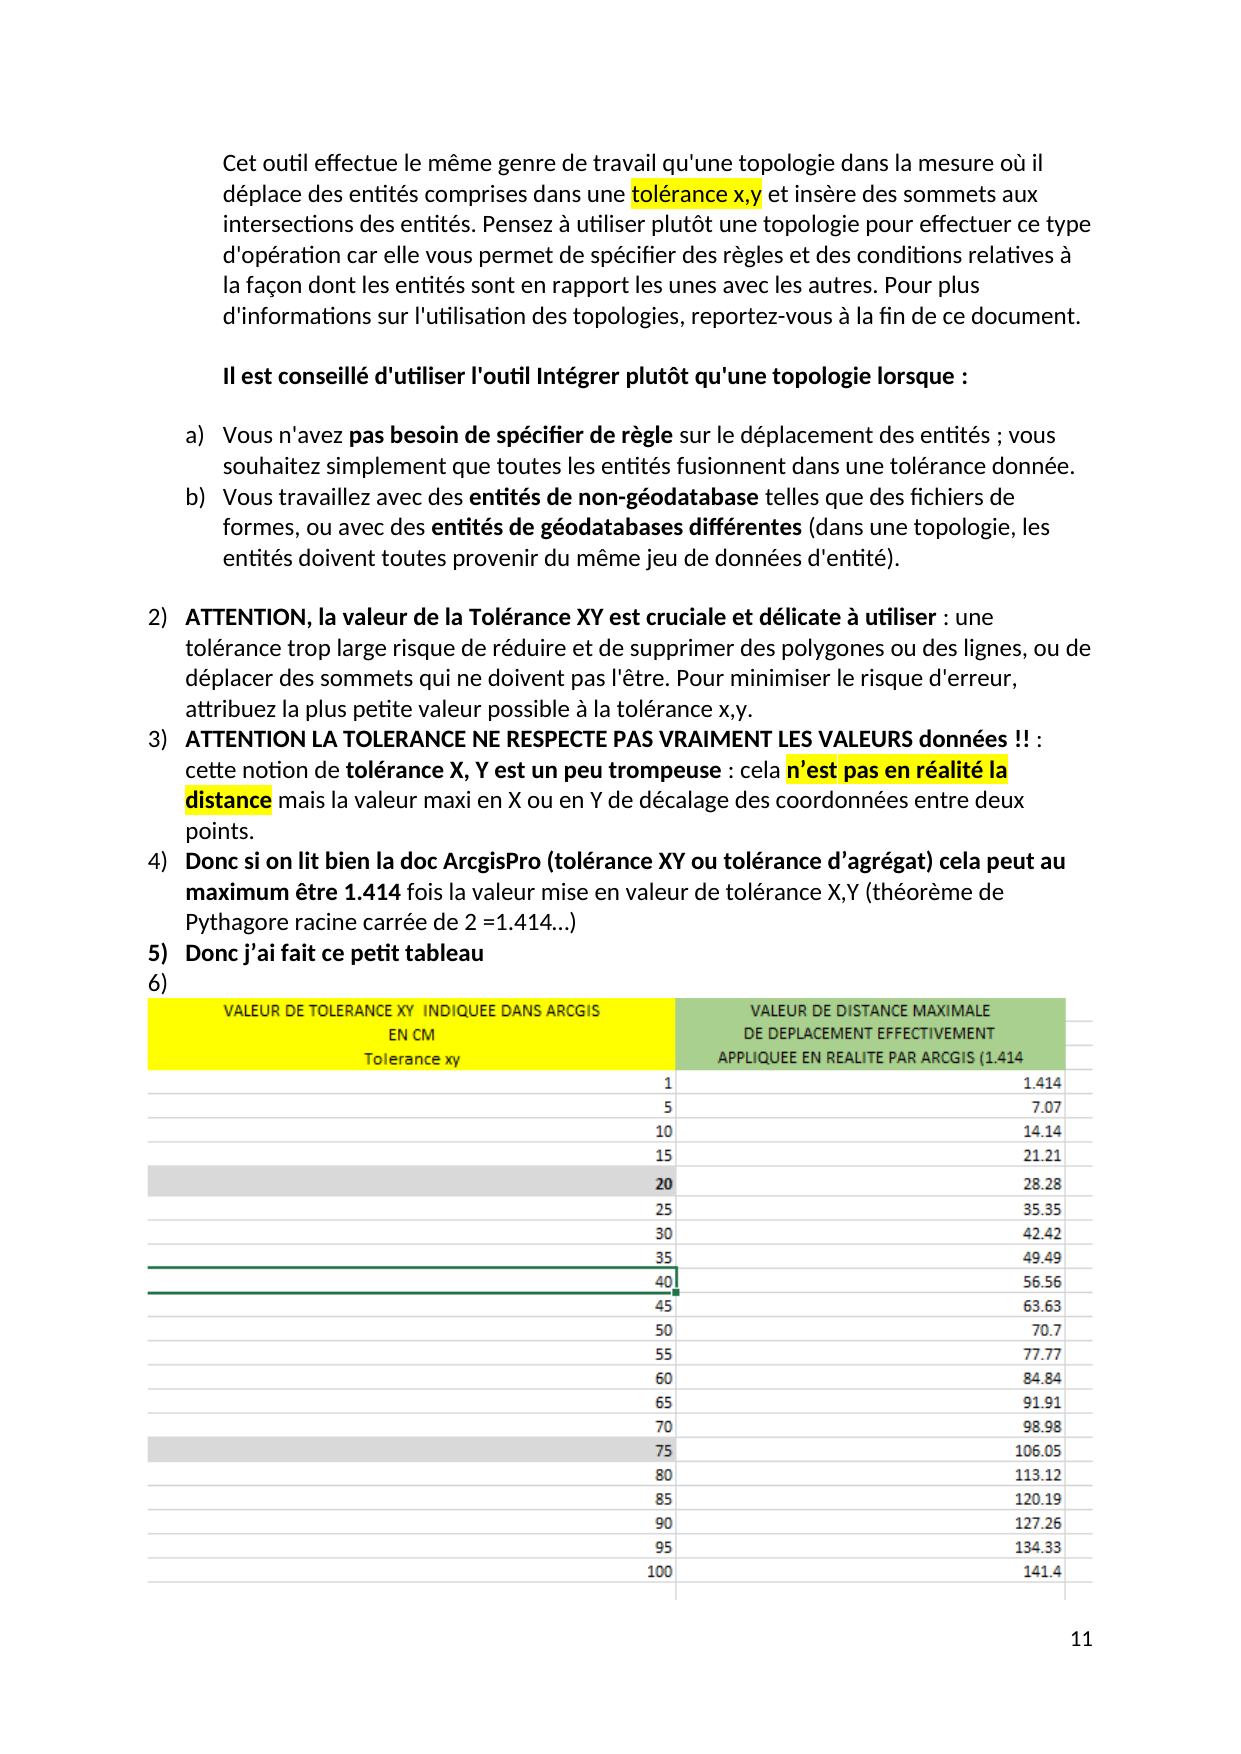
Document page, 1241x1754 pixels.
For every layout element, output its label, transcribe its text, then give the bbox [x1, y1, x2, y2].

list Vous travaillez avec des entités de non-géodatabase telles que des fichiers de formes, ou avec des entités de géodatabases différentes (dans une topologie, les entités doivent toutes provenir du même jeu de données d'entité). [185, 481, 1093, 572]
text Cet outil effectue le même genre de travail qu'une topologie dans la mesure où il déplace des entités comprises dans une tolérance x,y et insère des sommets aux intersections des entités. Pensez à utiliser plutôt une topologie pour effectuer ce type d'opération car elle vous permet de spécifier des règles et des conditions relatives à la façon dont les entités sont en rapport les unes avec les autres. Pour plus d'informations sur l'utilisation des topologies, reportez-vous à la fin de ce document. [223, 148, 1093, 331]
list Donc j’ai fait ce petit tableau [148, 937, 1093, 968]
list Vous n'avez pas besoin de spécifier de règle sur le déplacement des entités ; vous souhaitez simplement que toutes les entités fusionnent dans une tolérance donnée. [185, 419, 1093, 481]
picture [147, 998, 1093, 1600]
list ATTENTION LA TOLERANCE NE RESPECTE PAS VRAIMENT LES VALEURS données !! : cette notion de tolérance X, Y est un peu trompeuse : cela n’est pas en réalité la distance mais la valeur maxi en X ou en Y de décalage des coordonnées entre deux points. [148, 723, 1093, 846]
list ATTENTION, la valeur de la Tolérance XY est cruciale et délicate à utiliser : une tolérance trop large risque de réduire et de supprimer des polygones ou des lignes, ou de déplacer des sommets qui ne doivent pas l'être. Pour minimiser le risque d'erreur, attribuez la plus petite valeur possible à la tolérance x,y. [148, 601, 1093, 723]
text Il est conseillé d'utiliser l'outil Intégrer plutôt qu'une topologie lorsque : [223, 360, 1093, 390]
list Donc si on lit bien la doc ArcgisPro (tolérance XY ou tolérance d’agrégat) cela peut au maximum être 1.414 fois la valeur mise en valeur de tolérance X,Y (théorème de Pythagore racine carrée de 2 =1.414…) [148, 846, 1093, 937]
